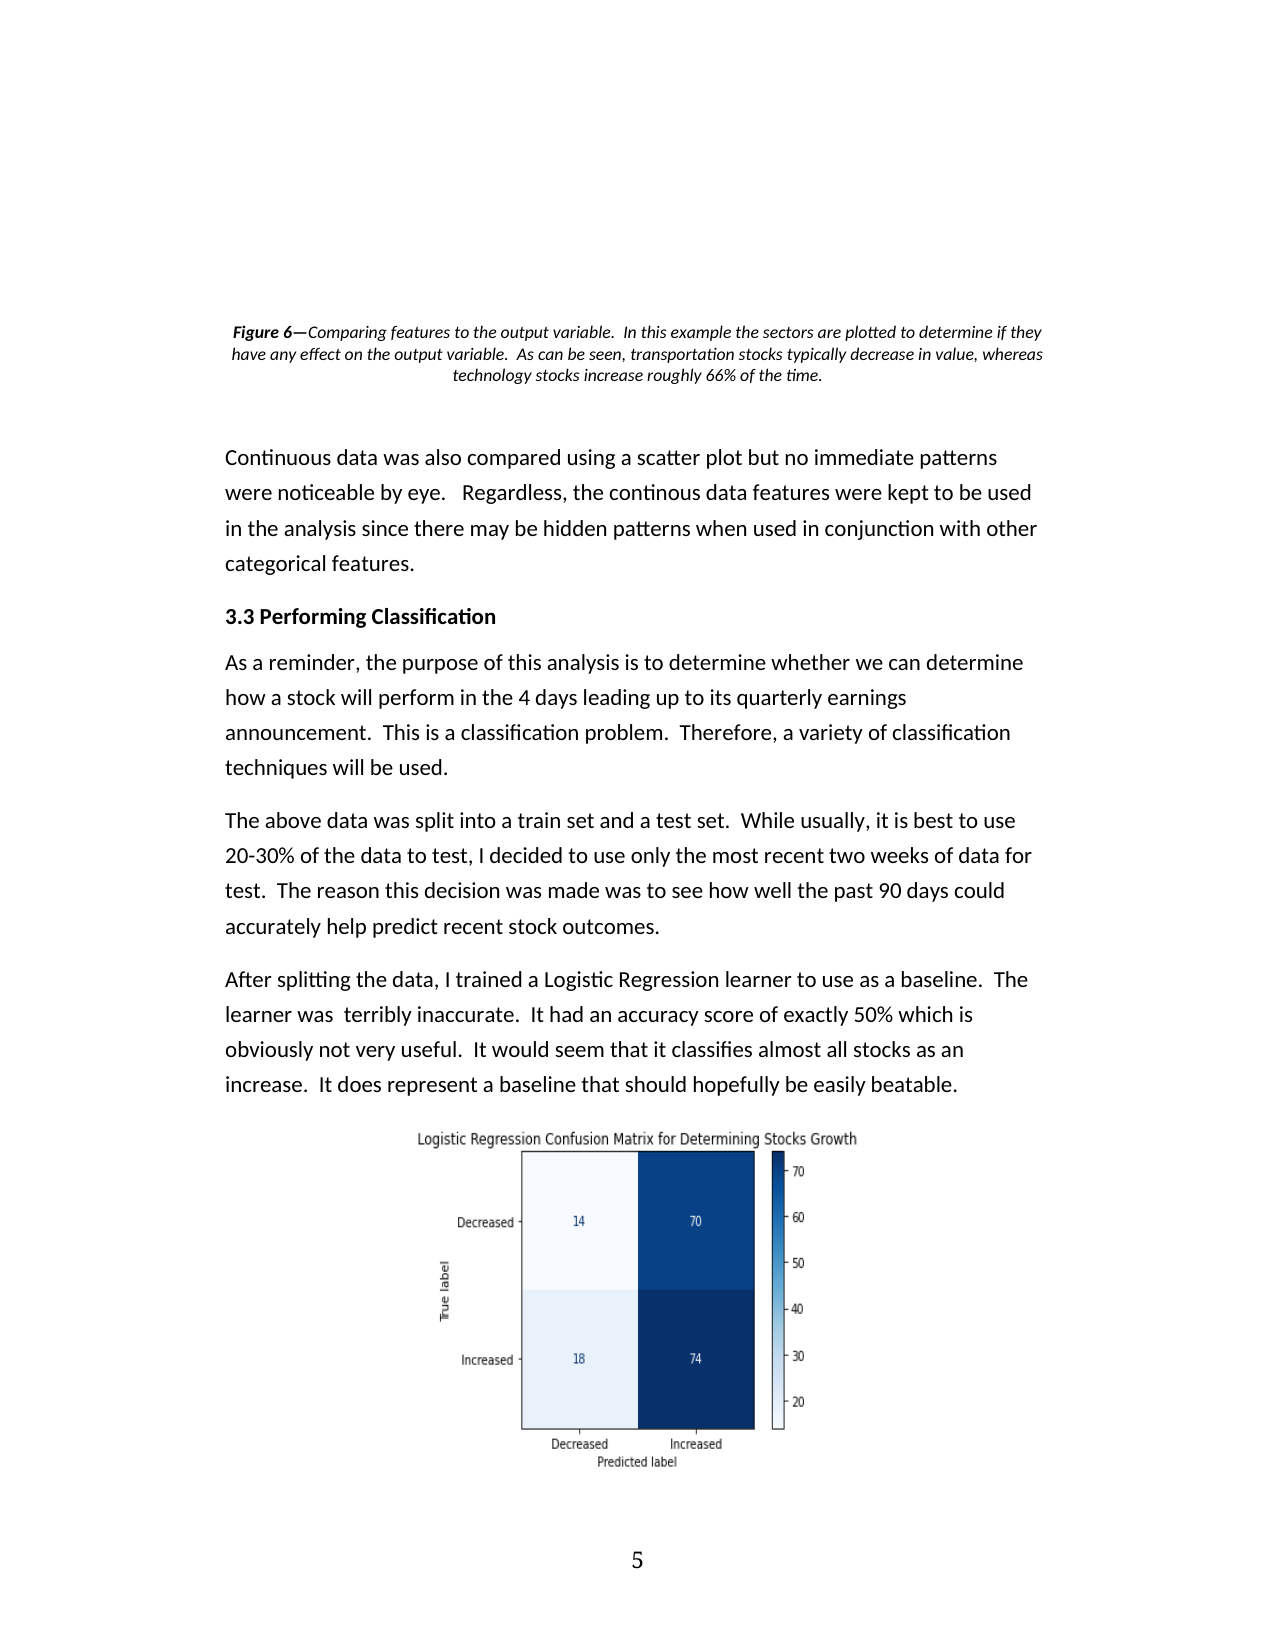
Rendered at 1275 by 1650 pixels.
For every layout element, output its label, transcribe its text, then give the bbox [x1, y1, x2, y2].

text The above data was split into a train set and a test set. While usually, it is best to use 20-30% of the data to test, I decided to use only the most recent two weeks of data for test. The reason this decision was made was to see how well the past 90 days could accurately help predict recent stock outcomes. [225, 806, 1050, 940]
picture [411, 1123, 865, 1477]
text Continuous data was also compared using a scatter plot but no immediate patterns were noticeable by eye. Regardless, the continous data features were kept to be used in the analysis since there may be hidden patterns when used in conjunction with other categorical features. [225, 443, 1050, 577]
subtitle 3.3 Performing Classification [225, 602, 1050, 630]
text Figure 6—Comparing features to the output variable. In this example the sectors are plotted to determine if they have any effect on the output variable. As can be seen, transportation stocks typically decrease in value, whereas technology stocks increase roughly 66% of the time. [225, 321, 1050, 386]
text As a reminder, the purpose of this analysis is to determine whether we can determine how a stock will perform in the 4 days leading up to its quarterly earnings announcement. This is a classification problem. Therefore, a variety of classification techniques will be used. [225, 648, 1050, 781]
text After splitting the data, I trained a Logistic Regression learner to use as a baseline. The learner was terribly inaccurate. It had an accuracy score of exactly 50% which is obviously not very useful. It would seem that it classifies almost all stocks as an increase. It does represent a baseline that should hopefully be easily beatable. [225, 965, 1050, 1098]
